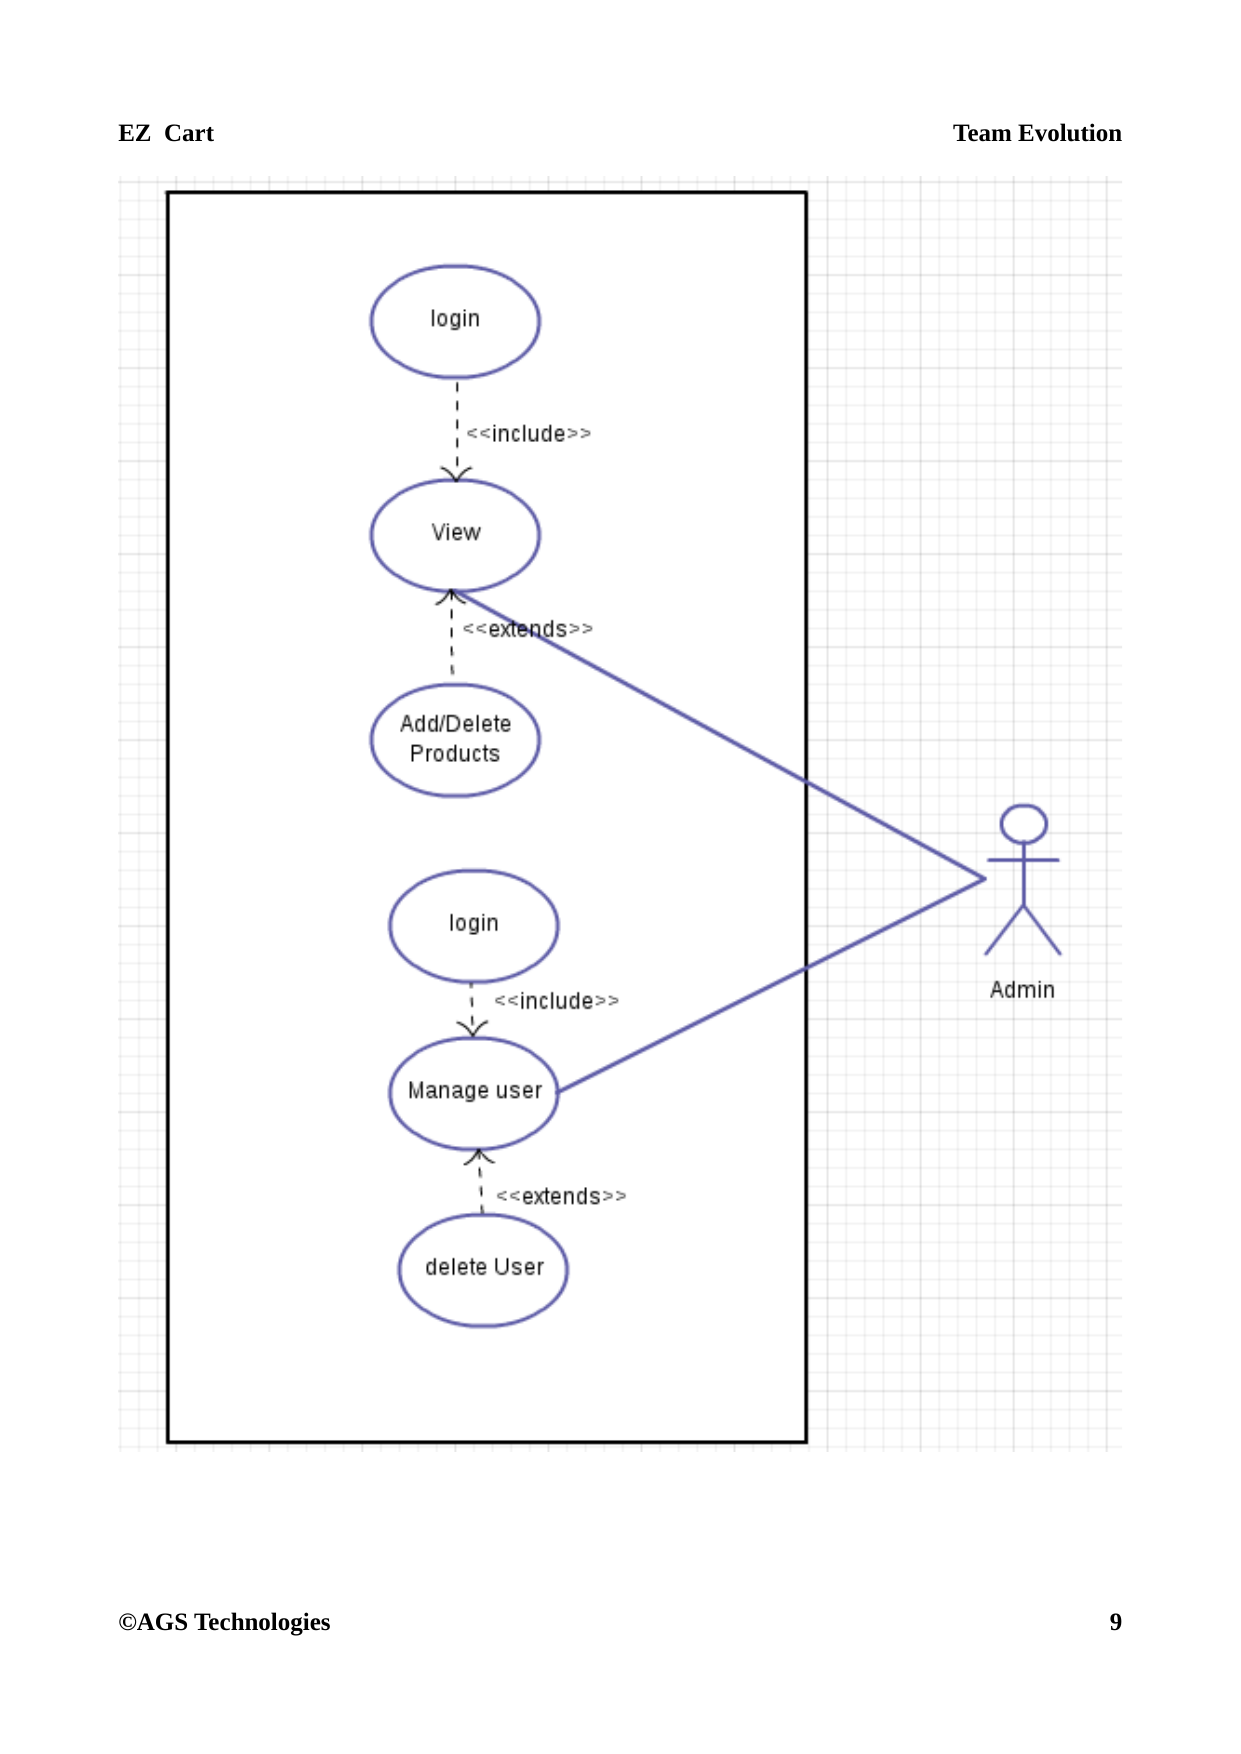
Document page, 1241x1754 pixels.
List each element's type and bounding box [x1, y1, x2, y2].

picture [118, 176, 1123, 1452]
